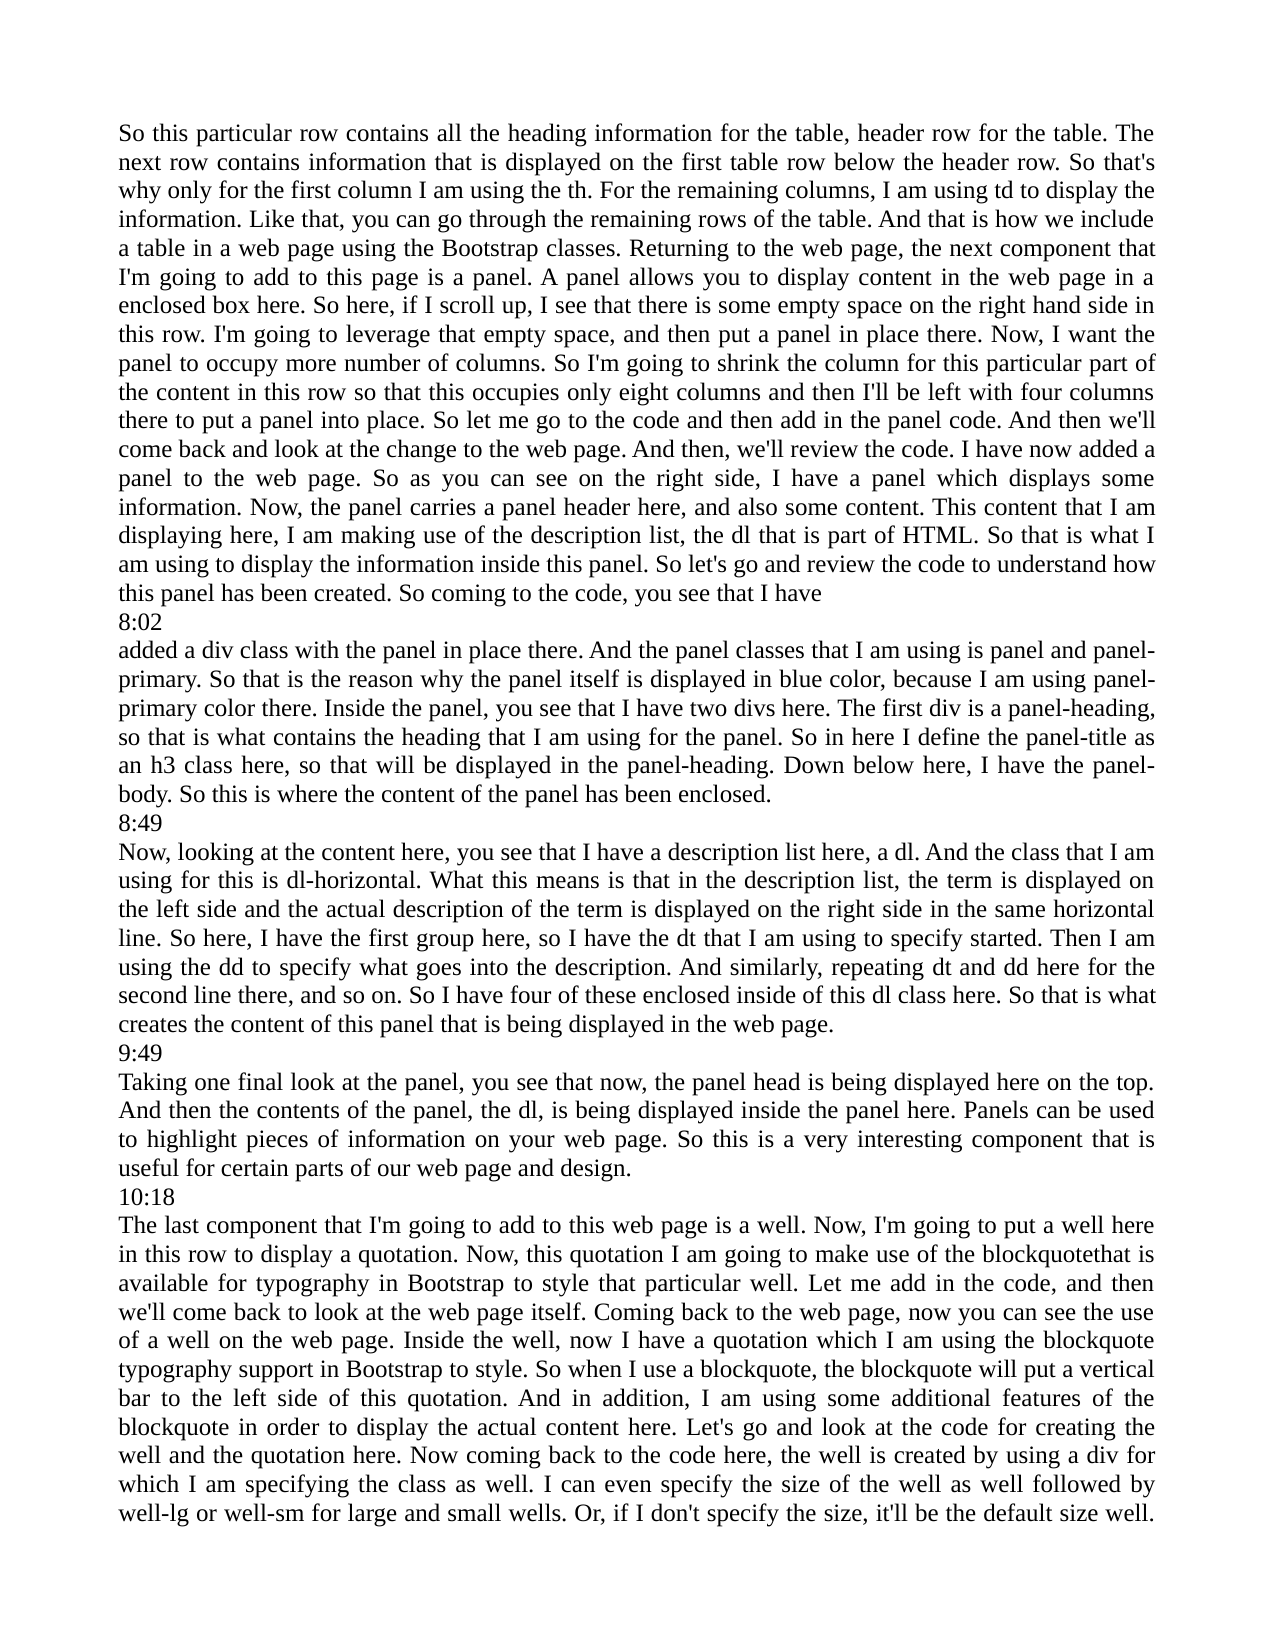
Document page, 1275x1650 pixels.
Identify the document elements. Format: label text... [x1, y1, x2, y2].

text 8:49 [118, 808, 1157, 837]
text added a div class with the panel in place there. And the panel classes that I am using is panel and panel-primary. So that is the reason why the panel itself is displayed in blue color, because I am using panel-primary color there. Inside the panel, you see that I have two divs here. The first div is a panel-heading, so that is what contains the heading that I am using for the panel. So in here I define the panel-title as an h3 class here, so that will be displayed in the panel-heading. Down below here, I have the panel-body. So this is where the content of the panel has been enclosed. [118, 636, 1157, 808]
text The last component that I'm going to add to this web page is a well. Now, I'm going to put a well here in this row to display a quotation. Now, this quotation I am going to make use of the blockquotethat is available for typography in Bootstrap to style that particular well. Let me add in the code, and then we'll come back to look at the web page itself. Coming back to the web page, now you can see the use of a well on the web page. Inside the well, now I have a quotation which I am using the blockquote typography support in Bootstrap to style. So when I use a blockquote, the blockquote will put a vertical bar to the left side of this quotation. And in addition, I am using some additional features of the blockquote in order to display the actual content here. Let's go and look at the code for creating the well and the quotation here. Now coming back to the code here, the well is created by using a div for which I am specifying the class as well. I can even specify the size of the well as well followed by well-lg or well-sm for large and small wells. Or, if I don't specify the size, it'll be the default size well. [118, 1211, 1157, 1527]
text Taking one final look at the panel, you see that now, the panel head is being displayed here on the top. And then the contents of the panel, the dl, is being displayed inside the panel here. Panels can be used to highlight pieces of information on your web page. So this is a very interesting component that is useful for certain parts of our web page and design. [118, 1067, 1157, 1182]
text 10:18 [118, 1182, 1157, 1211]
text So this particular row contains all the heading information for the table, header row for the table. The next row contains information that is displayed on the first table row below the header row. So that's why only for the first column I am using the th. For the remaining columns, I am using td to display the information. Like that, you can go through the remaining rows of the table. And that is how we include a table in a web page using the Bootstrap classes. Returning to the web page, the next component that I'm going to add to this page is a panel. A panel allows you to display content in the web page in a enclosed box here. So here, if I scroll up, I see that there is some empty space on the right hand side in this row. I'm going to leverage that empty space, and then put a panel in place there. Now, I want the panel to occupy more number of columns. So I'm going to shrink the column for this particular part of the content in this row so that this occupies only eight columns and then I'll be left with four columns there to put a panel into place. So let me go to the code and then add in the panel code. And then we'll come back and look at the change to the web page. And then, we'll review the code. I have now added a panel to the web page. So as you can see on the right side, I have a panel which displays some information. Now, the panel carries a panel header here, and also some content. This content that I am displaying here, I am making use of the description list, the dl that is part of HTML. So that is what I am using to display the information inside this panel. So let's go and review the code to understand how this panel has been created. So coming to the code, you see that I have [118, 118, 1157, 607]
text Now, looking at the content here, you see that I have a description list here, a dl. And the class that I am using for this is dl-horizontal. What this means is that in the description list, the term is displayed on the left side and the actual description of the term is displayed on the right side in the same horizontal line. So here, I have the first group here, so I have the dt that I am using to specify started. Then I am using the dd to specify what goes into the description. And similarly, repeating dt and dd here for the second line there, and so on. So I have four of these enclosed inside of this dl class here. So that is what creates the content of this panel that is being displayed in the web page. [118, 837, 1157, 1038]
text 9:49 [118, 1038, 1157, 1067]
text 8:02 [118, 607, 1157, 636]
